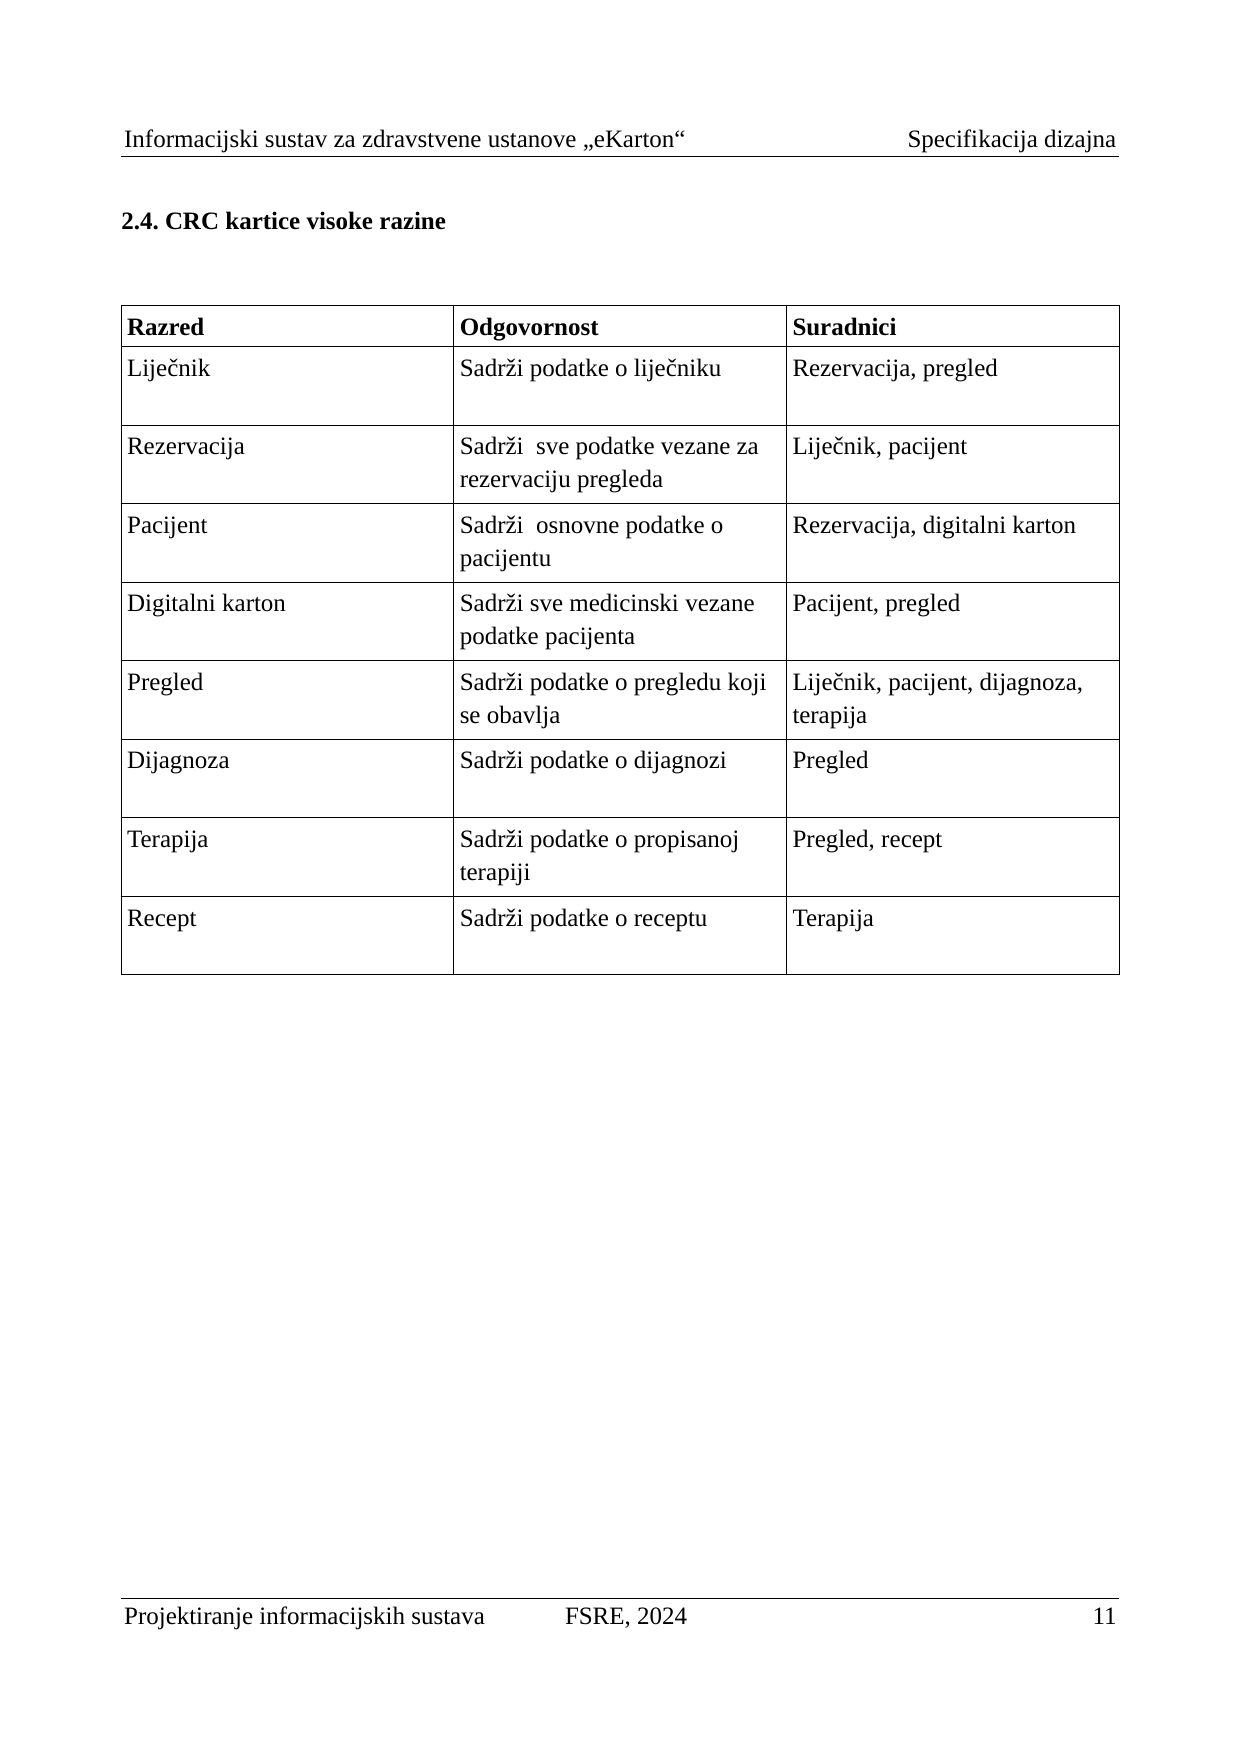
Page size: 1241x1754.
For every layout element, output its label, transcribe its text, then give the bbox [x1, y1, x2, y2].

table_cell Pacijent [122, 504, 453, 582]
table_cell Sadrži podatke o propisanoj terapiji [454, 818, 786, 896]
table_cell Sadrži podatke o liječniku [454, 347, 786, 424]
table_cell Liječnik, pacijent, dijagnoza, terapija [787, 661, 1119, 739]
table_cell Rezervacija, digitalni karton [787, 504, 1119, 582]
table_cell Digitalni karton [122, 583, 453, 660]
table_cell Sadrži sve medicinski vezane podatke pacijenta [454, 583, 786, 660]
table_cell Pregled, recept [787, 818, 1119, 896]
table_cell Rezervacija, pregled [787, 347, 1119, 424]
table_cell Liječnik, pacijent [787, 426, 1119, 503]
table_cell Sadrži podatke o dijagnozi [454, 740, 786, 817]
table_cell Recept [122, 897, 453, 974]
table_cell Liječnik [122, 347, 453, 424]
table_cell Dijagnoza [122, 740, 453, 817]
table_header Suradnici [787, 306, 1119, 346]
table_cell Terapija [122, 818, 453, 896]
table_cell Sadrži sve podatke vezane za rezervaciju pregleda [454, 426, 786, 503]
table_cell Pacijent, pregled [787, 583, 1119, 660]
table_header Razred [122, 306, 453, 346]
table_cell Sadrži podatke o receptu [454, 897, 786, 974]
table_cell Pregled [787, 740, 1119, 817]
table_cell Pregled [122, 661, 453, 739]
subtitle 2.4. CRC kartice visoke razine [121, 206, 1119, 235]
table_cell Sadrži podatke o pregledu koji se obavlja [454, 661, 786, 739]
table_cell Terapija [787, 897, 1119, 974]
table_header Odgovornost [454, 306, 786, 346]
table_cell Rezervacija [122, 426, 453, 503]
table_cell Sadrži osnovne podatke o pacijentu [454, 504, 786, 582]
